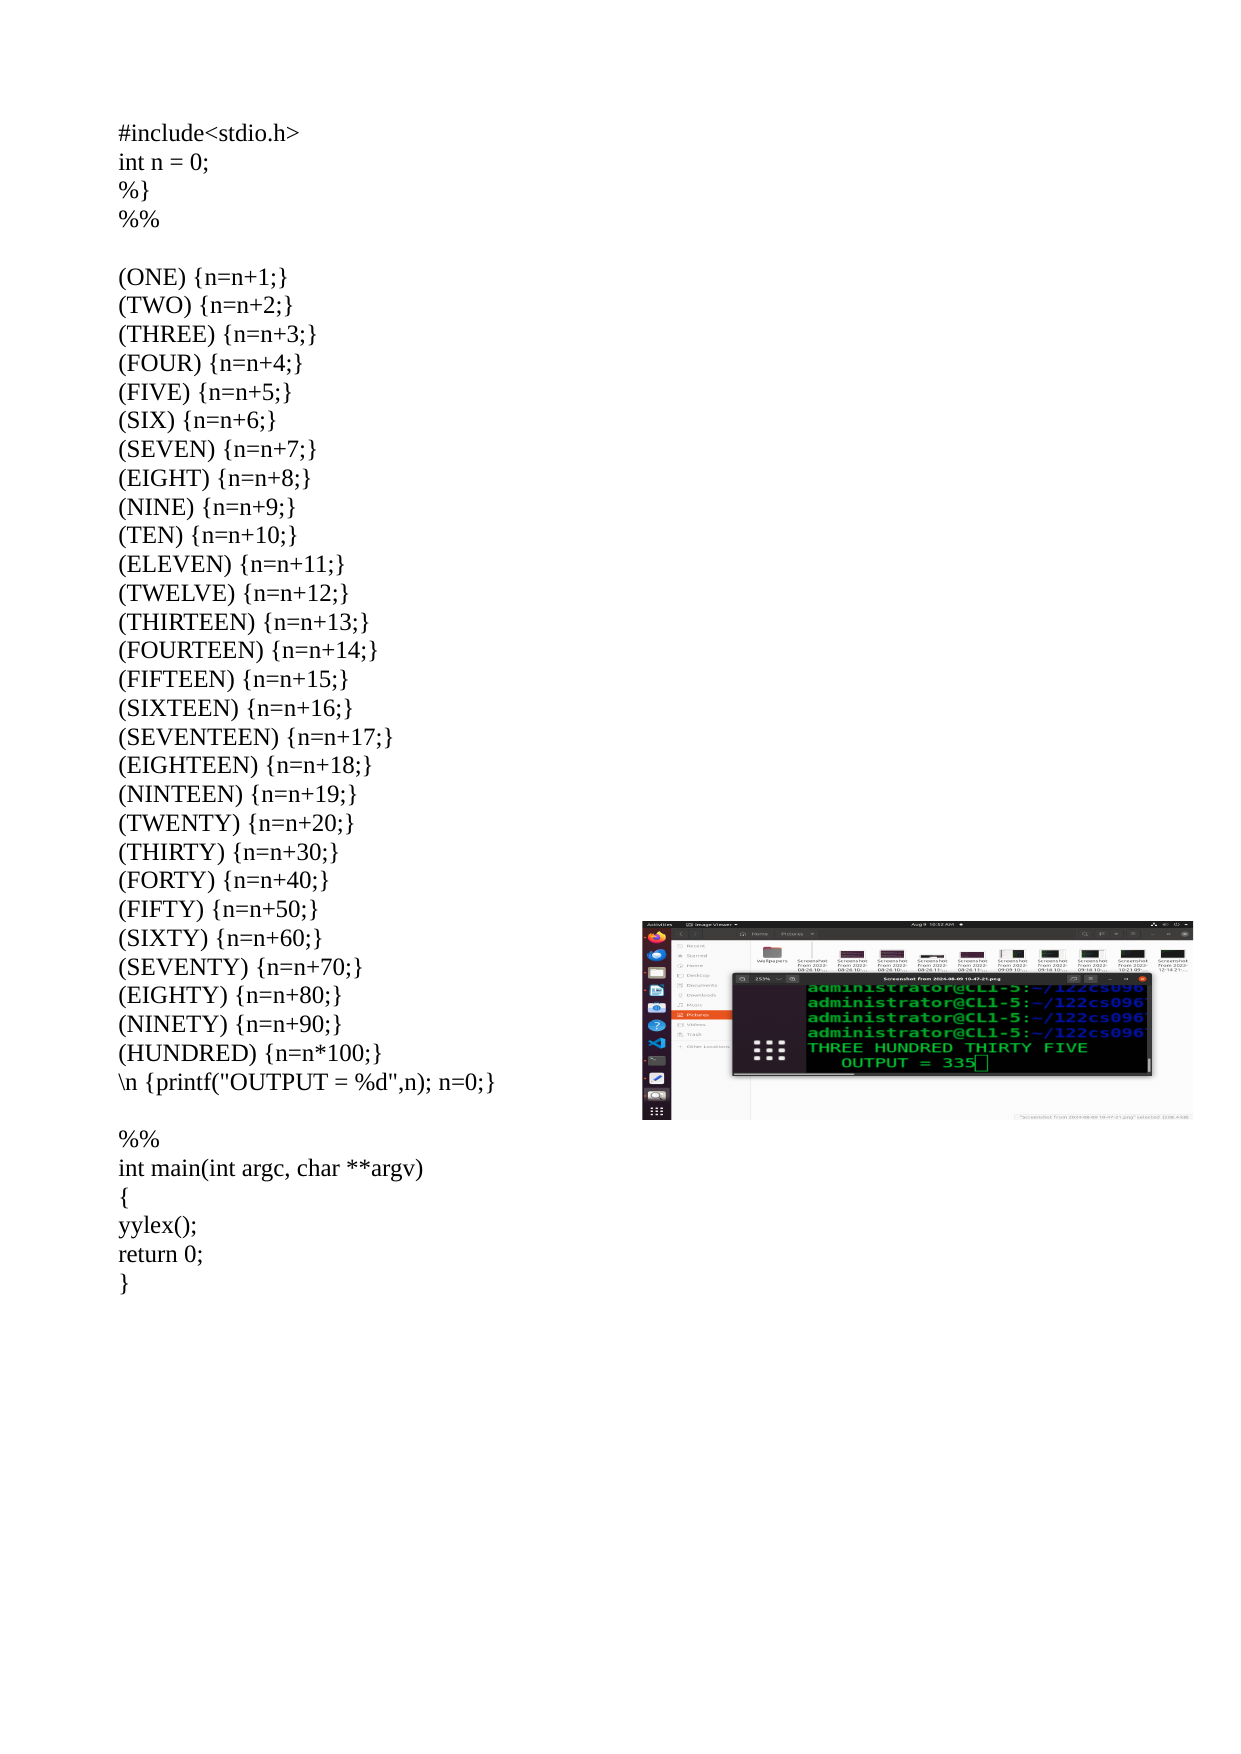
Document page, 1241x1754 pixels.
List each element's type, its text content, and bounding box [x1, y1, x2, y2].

text (FOURTEEN) {n=n+14;} [118, 636, 1122, 664]
text (EIGHTY) {n=n+80;} [118, 981, 642, 1009]
text (FOUR) {n=n+4;} [118, 348, 1122, 377]
text int n = 0; [118, 147, 1122, 176]
text int main(int argc, char **argv) [118, 1153, 1122, 1182]
text return 0; [118, 1239, 1122, 1268]
text (THIRTY) {n=n+30;} [118, 837, 1122, 866]
text %} [118, 176, 1122, 204]
text { [118, 1182, 1122, 1211]
text (FORTY) {n=n+40;} [118, 866, 1122, 894]
text (SEVEN) {n=n+7;} [118, 434, 1122, 463]
text (THIRTEEN) {n=n+13;} [118, 607, 1122, 636]
text (HUNDRED) {n=n*100;} [118, 1038, 642, 1067]
text (TWENTY) {n=n+20;} [118, 808, 1122, 837]
text (SIX) {n=n+6;} [118, 406, 1122, 434]
text #include<stdio.h> [118, 118, 1122, 147]
text (ONE) {n=n+1;} [118, 262, 1122, 291]
text (SEVENTY) {n=n+70;} [118, 952, 642, 981]
text (FIVE) {n=n+5;} [118, 377, 1122, 406]
text yylex(); [118, 1211, 1122, 1239]
text (NINETY) {n=n+90;} [118, 1009, 642, 1038]
text (TWELVE) {n=n+12;} [118, 578, 1122, 607]
text %% [118, 1124, 1122, 1153]
text (EIGHTEEN) {n=n+18;} [118, 751, 1122, 779]
text (NINTEEN) {n=n+19;} [118, 779, 1122, 808]
text (NINE) {n=n+9;} [118, 492, 1122, 521]
text (SIXTY) {n=n+60;} [118, 923, 642, 952]
text (SIXTEEN) {n=n+16;} [118, 693, 1122, 722]
text \n {printf("OUTPUT = %d",n); n=0;} [118, 1067, 642, 1096]
picture [642, 921, 1194, 1120]
text (SEVENTEEN) {n=n+17;} [118, 722, 1122, 751]
text (TWO) {n=n+2;} [118, 291, 1122, 319]
text (TEN) {n=n+10;} [118, 521, 1122, 549]
text (ELEVEN) {n=n+11;} [118, 549, 1122, 578]
text (THREE) {n=n+3;} [118, 319, 1122, 348]
text (FIFTY) {n=n+50;} [118, 894, 1122, 923]
text %% [118, 204, 1122, 233]
text } [118, 1268, 1122, 1297]
text (FIFTEEN) {n=n+15;} [118, 664, 1122, 693]
text (EIGHT) {n=n+8;} [118, 463, 1122, 492]
